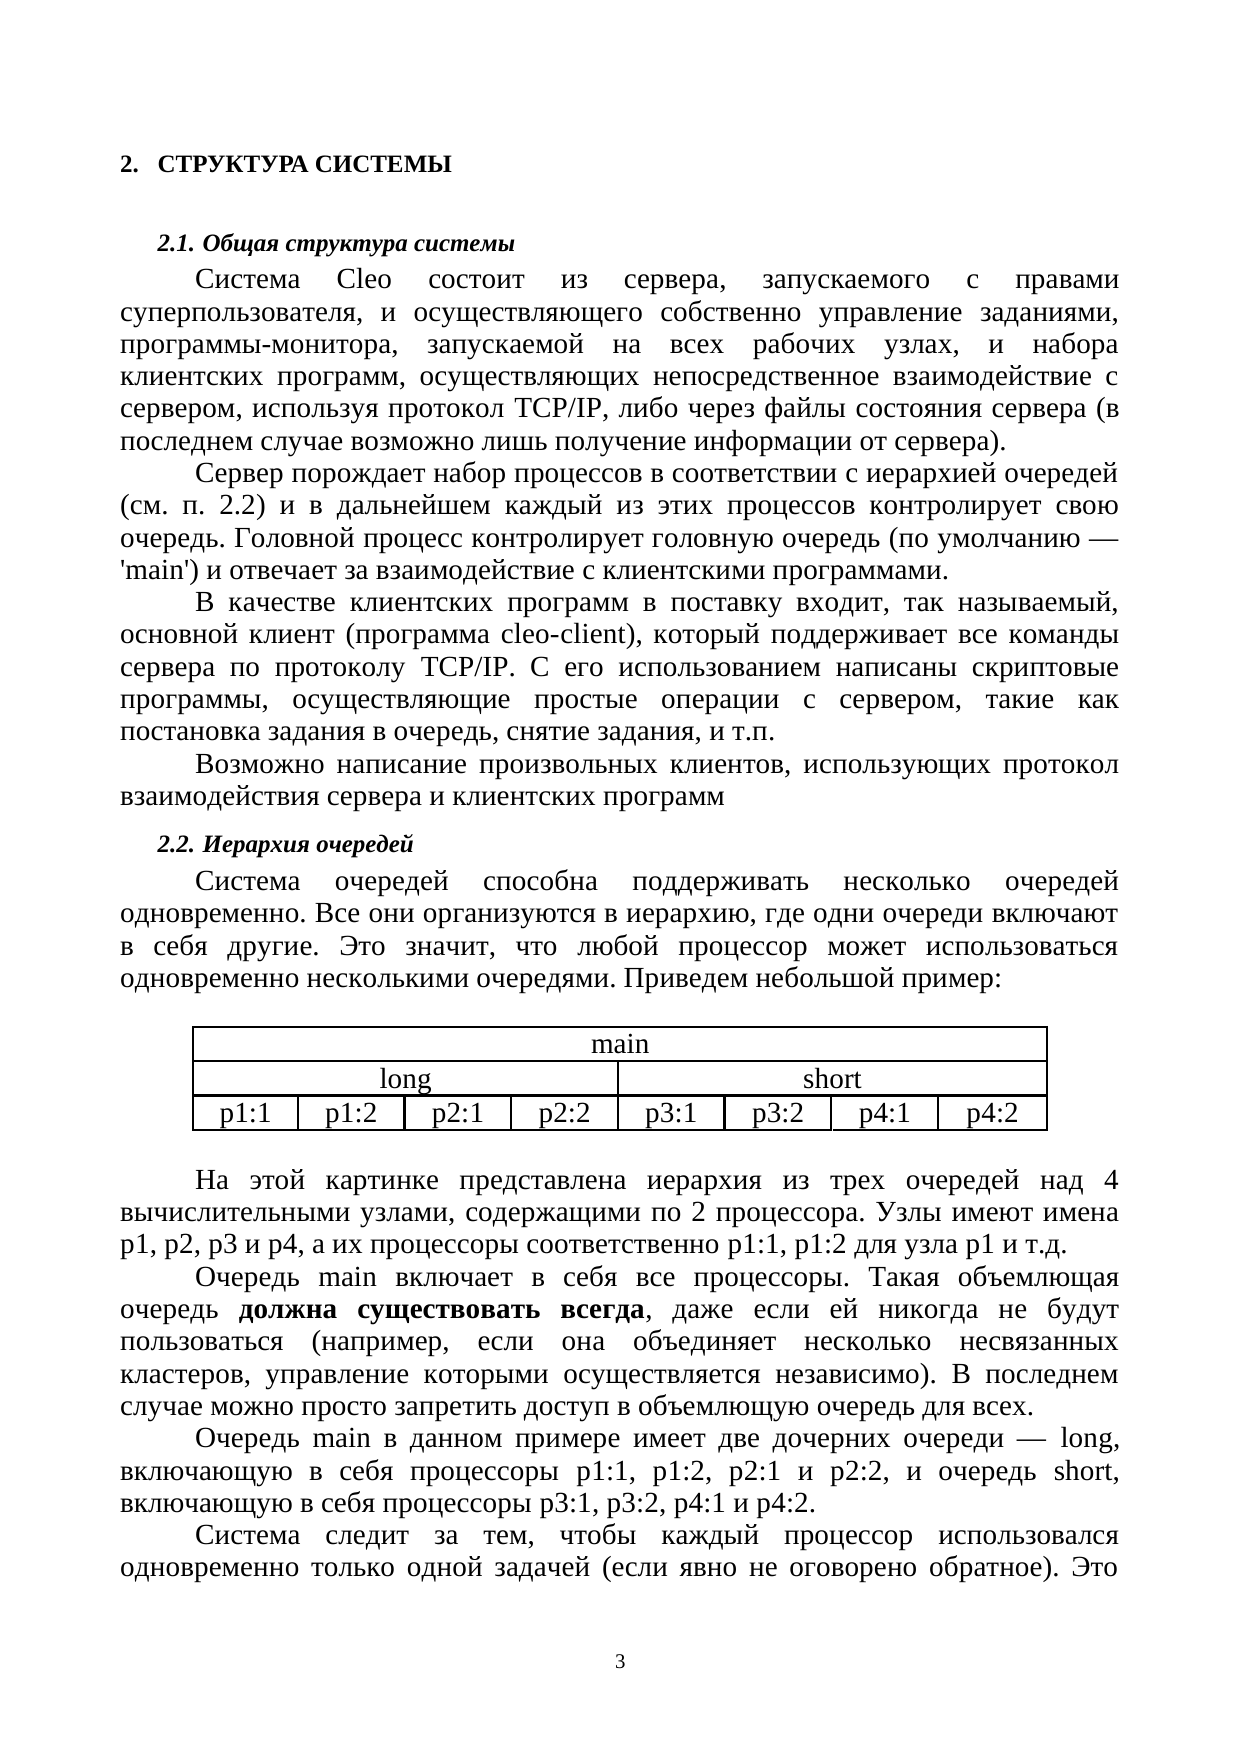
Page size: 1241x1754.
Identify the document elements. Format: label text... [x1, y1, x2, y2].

text В качестве клиентских программ в поставку входит, так называемый, основной клиент (программа cleo-client), который поддерживает все команды сервера по протоколу TCP/IP. С его использованием написаны скриптовые программы, осуществляющие простые операции с сервером, такие как постановка задания в очередь, снятие задания, и т.п. [120, 586, 1120, 747]
table_cell p3:2 [726, 1097, 830, 1129]
subtitle Общая структура системы [157, 229, 1120, 256]
text Система следит за тем, чтобы каждый процессор использовался одновременно только одной задачей (если явно не оговорено обратное). Это [120, 1518, 1120, 1583]
subtitle Иерархия очередей [157, 830, 1120, 858]
table_cell long [194, 1062, 617, 1094]
subtitle Структура системы [120, 150, 1120, 178]
text Система Cleo состоит из сервера, запускаемого с правами суперпользователя, и осуществляющего собственно управление заданиями, программы-монитора, запускаемой на всех рабочих узлах, и набора клиентских программ, осуществляющих непосредственное взаимодействие с сервером, используя протокол TCP/IP, либо через файлы состояния сервера (в последнем случае возможно лишь получение информации от сервера). [120, 263, 1120, 456]
text Очередь main в данном примере имеет две дочерних очереди — long, включающую в себя процессоры p1:1, p1:2, p2:1 и p2:2, и очередь short, включающую в себя процессоры p3:1, p3:2, p4:1 и p4:2. [120, 1422, 1120, 1518]
table_cell p4:1 [833, 1097, 937, 1129]
text На этой картинке представлена иерархия из трех очередей над 4 вычислительными узлами, содержащими по 2 процессора. Узлы имеют имена p1, p2, p3 и p4, а их процессоры соответственно p1:1, p1:2 для узла p1 и т.д. [120, 1163, 1120, 1260]
table_cell p4:2 [939, 1097, 1046, 1129]
table_cell p3:1 [619, 1097, 723, 1129]
text Система очередей способна поддерживать несколько очередей одновременно. Все они организуются в иерархию, где одни очереди включают в себя другие. Это значит, что любой процессор может использоваться одновременно несколькими очередями. Приведем небольшой пример: [120, 864, 1120, 993]
text Возможно написание произвольных клиентов, использующих протокол взаимодействия сервера и клиентских программ [120, 747, 1120, 812]
table_cell p2:2 [512, 1097, 617, 1129]
table_cell p1:2 [299, 1097, 403, 1129]
table_cell p2:1 [406, 1097, 510, 1129]
table_cell p1:1 [194, 1097, 297, 1129]
text Очередь main включает в себя все процессоры. Такая объемлющая очередь должна существовать всегда, даже если ей никогда не будут пользоваться (например, если она объединяет несколько несвязанных кластеров, управление которыми осуществляется независимо). В последнем случае можно просто запретить доступ в объемлющую очередь для всех. [120, 1260, 1120, 1422]
table_cell short [619, 1062, 1046, 1094]
table_header main [194, 1028, 1046, 1060]
text Сервер порождает набор процессов в соответствии с иерархией очередей (см. п. 2.2) и в дальнейшем каждый из этих процессов контролирует свою очередь. Головной процесс контролирует головную очередь (по умолчанию — 'main') и отвечает за взаимодействие с клиентскими программами. [120, 456, 1120, 586]
